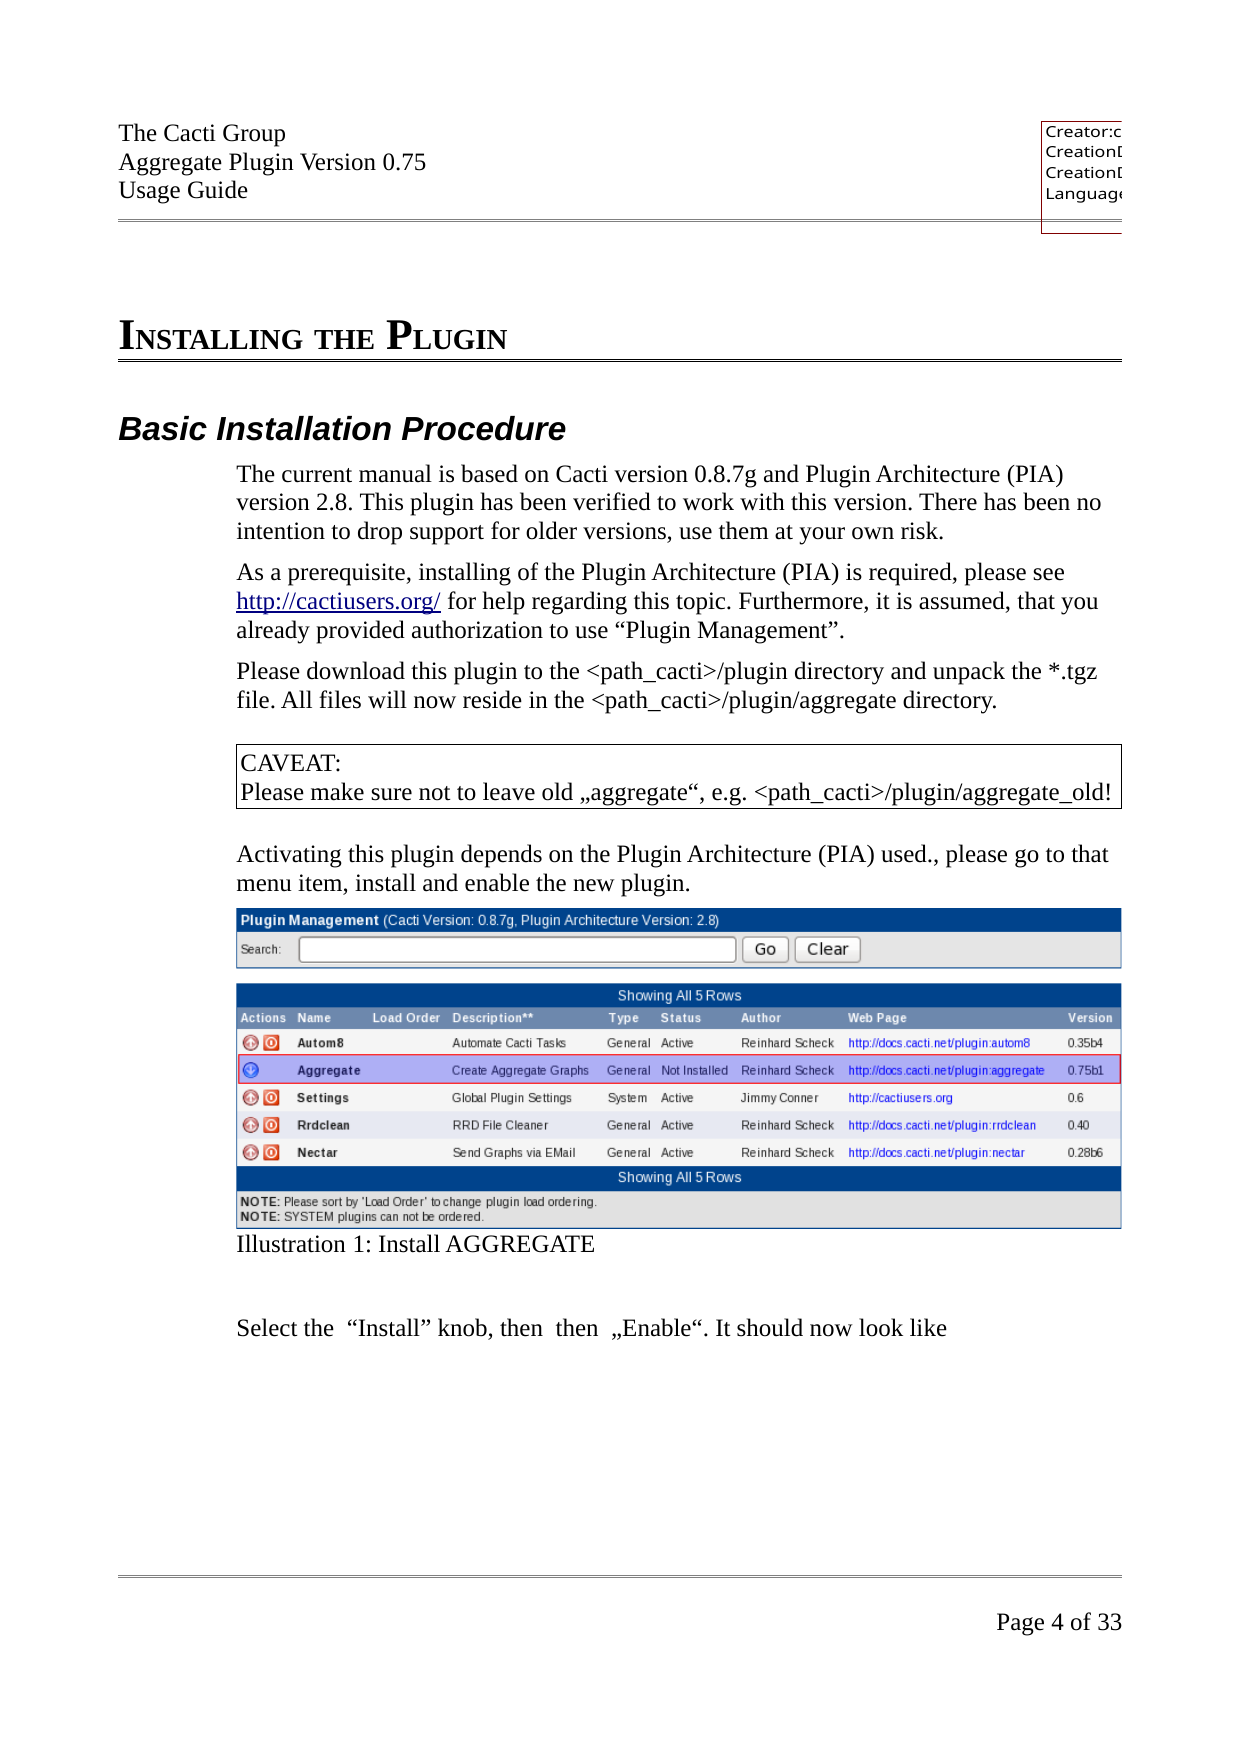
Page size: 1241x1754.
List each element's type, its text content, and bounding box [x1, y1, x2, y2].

picture [236, 908, 1122, 1229]
text Activating this plugin depends on the Plugin Architecture (PIA) used., please go to that menu item, install and enable the new plugin. [236, 839, 1122, 896]
subtitle Installing the Plugin [118, 309, 1122, 359]
text Select the “Install” knob, then then „Enable“. It should now look like [236, 1313, 1122, 1342]
text Illustration 1: Install AGGREGATE [236, 1229, 1122, 1258]
text Please download this plugin to the <path_cacti>/plugin directory and unpack the *.tgz file. All files will now reside in the <path_cacti>/plugin/aggregate directory. [236, 656, 1122, 714]
subtitle Basic Installation Procedure [118, 408, 1122, 447]
text CAVEAT: Please make sure not to leave old „aggregate“, e.g. <path_cacti>/plugin/aggregate_old! [237, 745, 1121, 808]
text As a prerequisite, installing of the Plugin Architecture (PIA) is required, please see http://cactiusers.org/ for help regarding this topic. Furthermore, it is assumed, that you already provided authorization to use “Plugin Management”. [236, 557, 1122, 644]
text The current manual is based on Cacti version 0.8.7g and Plugin Architecture (PIA) version 2.8. This plugin has been verified to work with this version. There has been no intention to drop support for older versions, use them at your own risk. [236, 459, 1122, 545]
